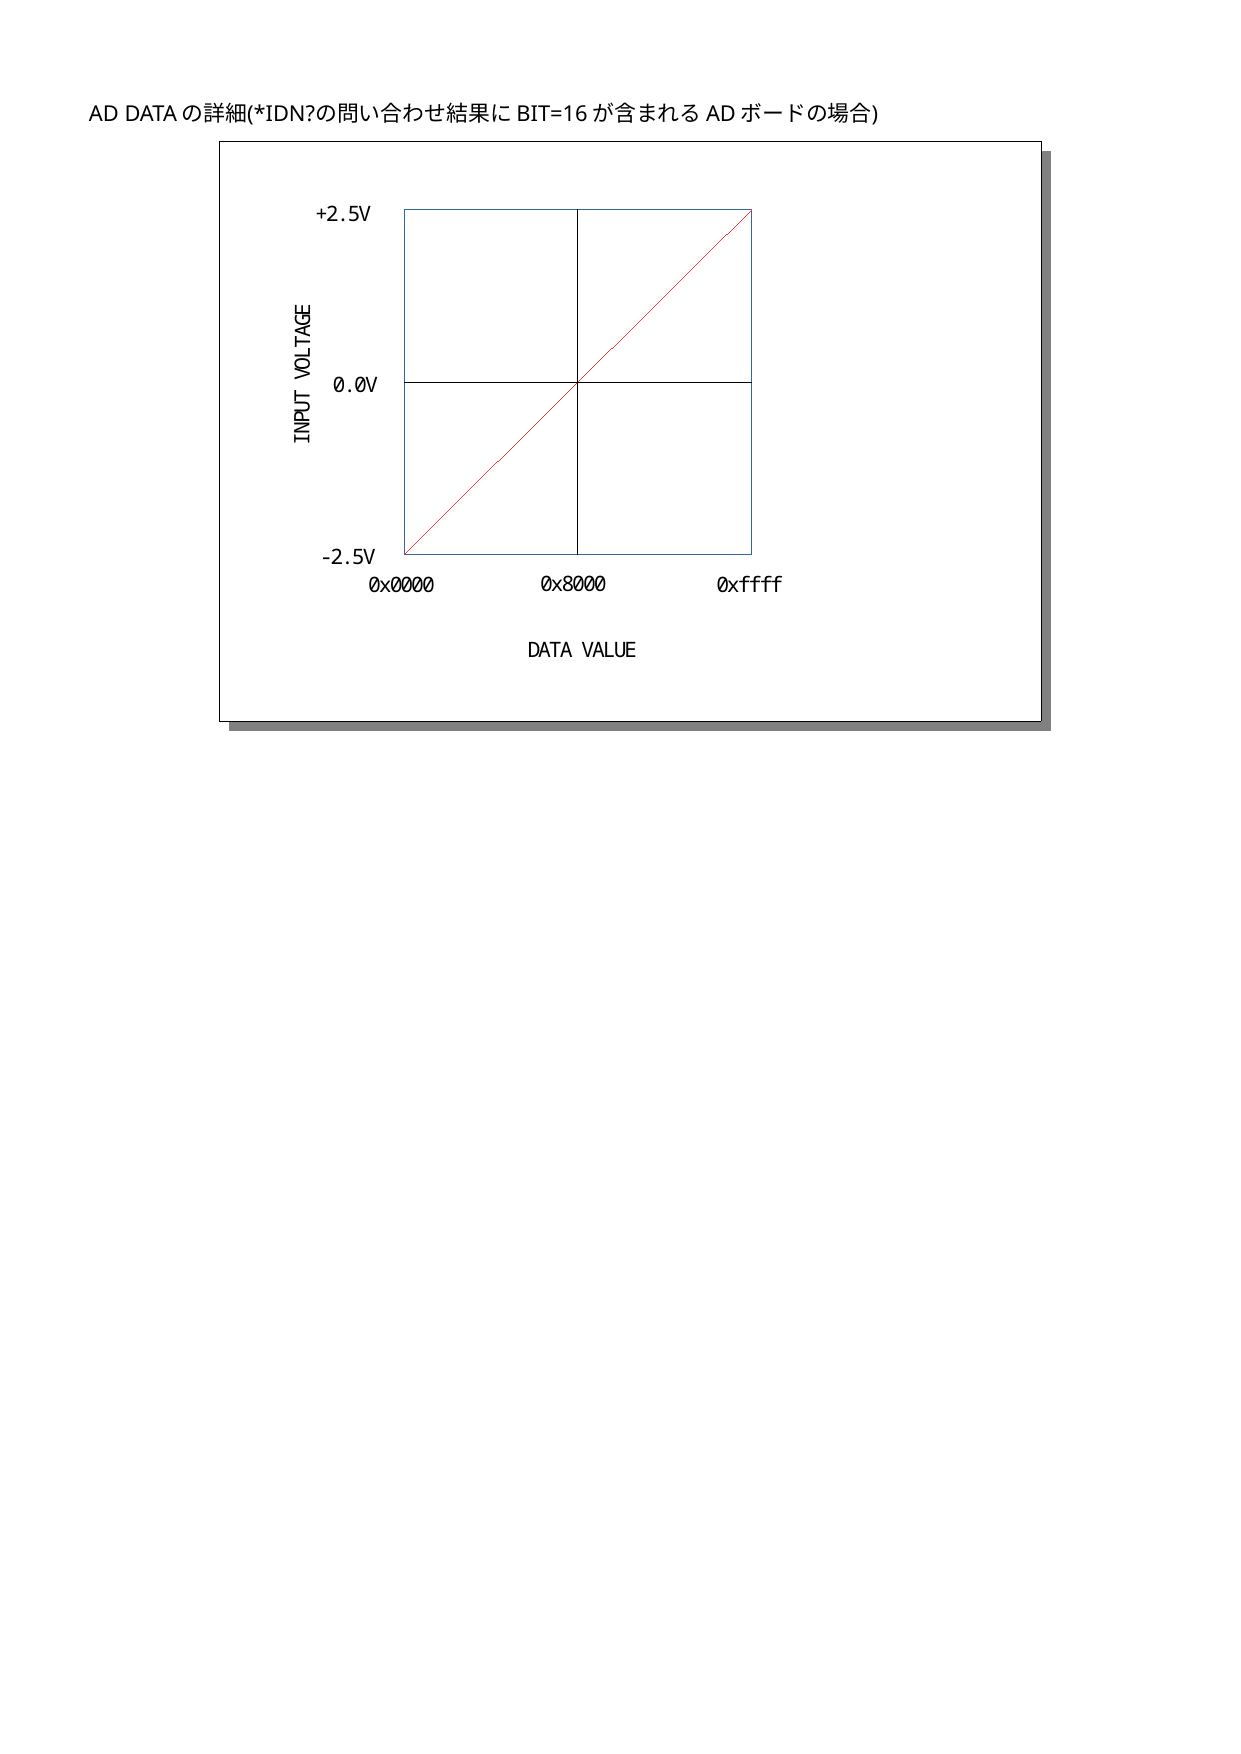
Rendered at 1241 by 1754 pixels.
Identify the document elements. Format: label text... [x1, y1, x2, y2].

text AD DATAの詳細(*IDN?の問い合わせ結果にBIT=16が含まれるADボードの場合) [89, 93, 1181, 131]
